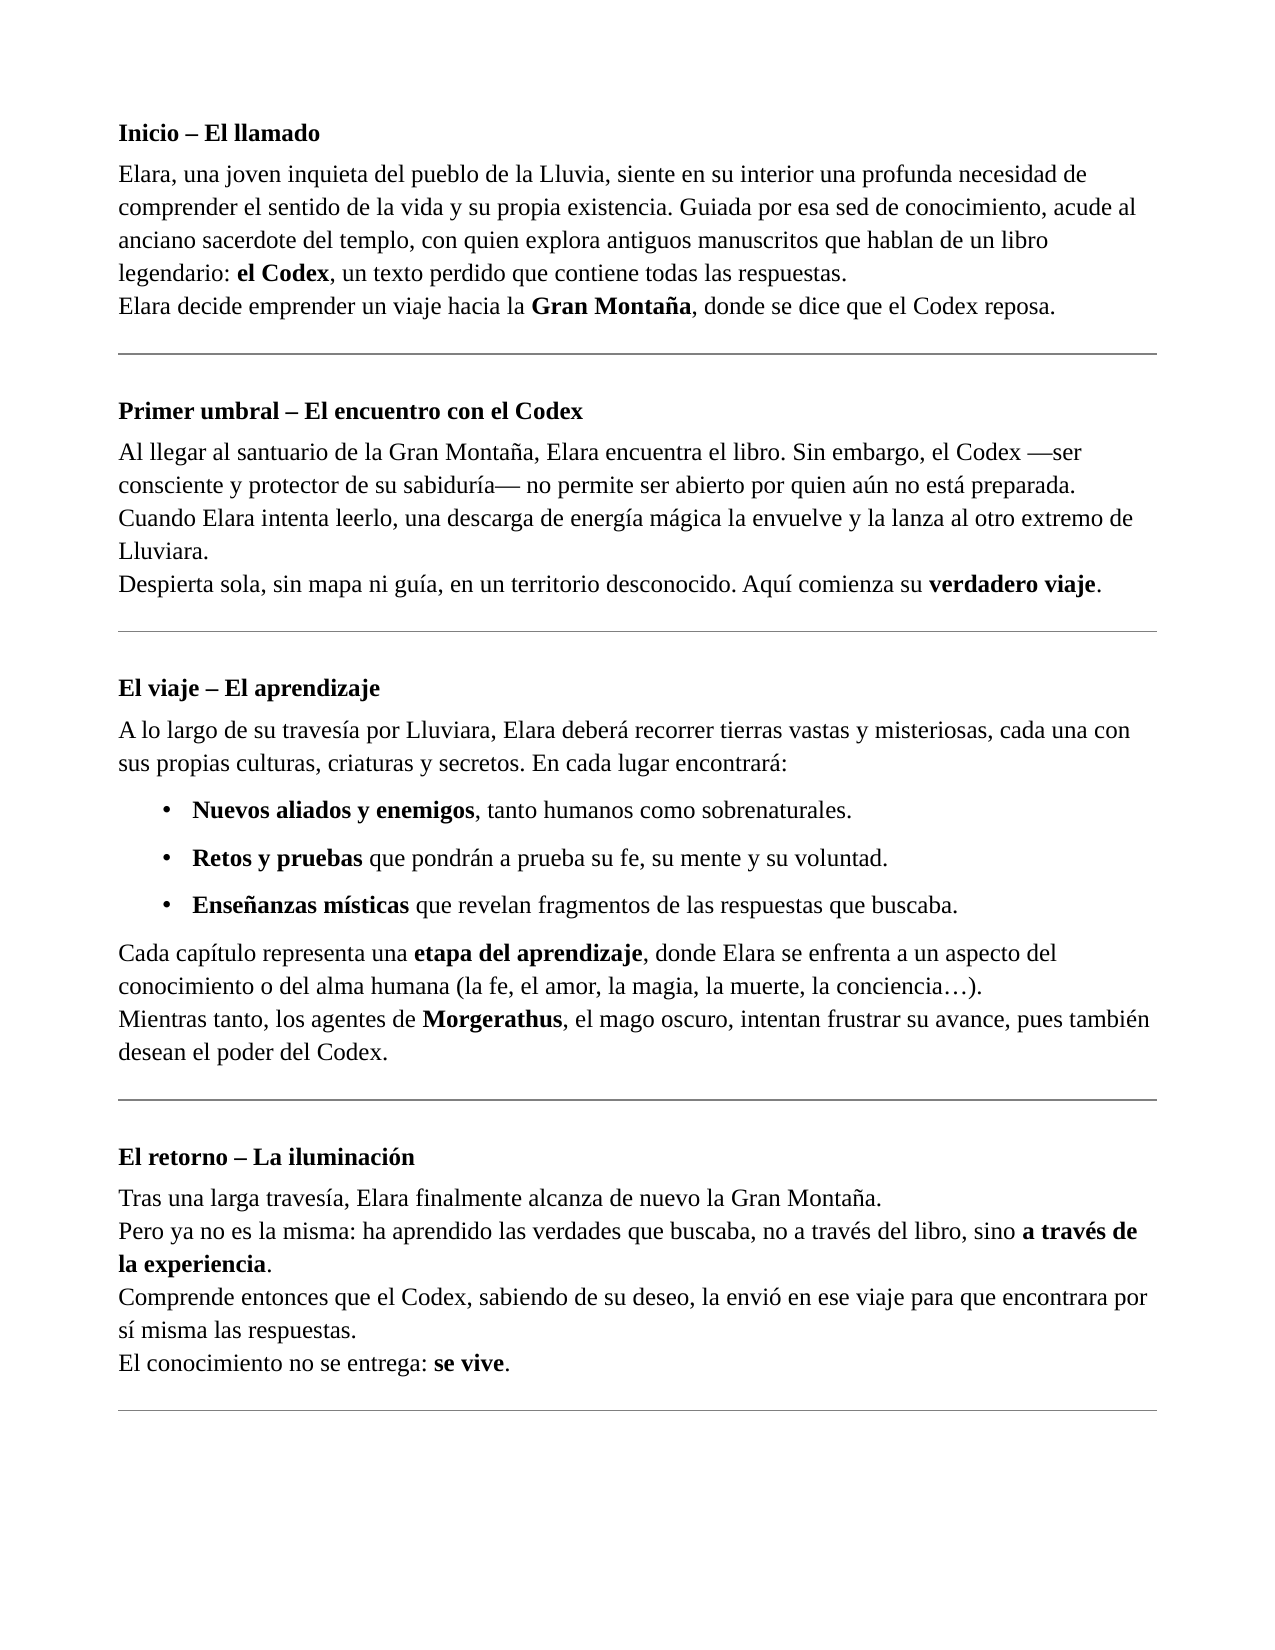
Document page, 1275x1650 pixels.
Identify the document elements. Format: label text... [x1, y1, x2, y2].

subtitle El retorno – La iluminación [118, 1142, 1157, 1170]
list Enseñanzas místicas que revelan fragmentos de las respuestas que buscaba. [162, 891, 1157, 919]
subtitle Primer umbral – El encuentro con el Codex [118, 396, 1157, 424]
list Retos y pruebas que pondrán a prueba su fe, su mente y su voluntad. [162, 843, 1157, 872]
text Cada capítulo representa una etapa del aprendizaje, donde Elara se enfrenta a un aspecto del conocimiento o del alma humana (la fe, el amor, la magia, la muerte, la conciencia…). Mientras tanto, los agentes de Morgerathus, el mago oscuro, intentan frustrar su avance, pues también desean el poder del Codex. [118, 938, 1157, 1066]
text A lo largo de su travesía por Lluviara, Elara deberá recorrer tierras vastas y misteriosas, cada una con sus propias culturas, criaturas y secretos. En cada lugar encontrará: [118, 715, 1157, 777]
text Tras una larga travesía, Elara finalmente alcanza de nuevo la Gran Montaña. Pero ya no es la misma: ha aprendido las verdades que buscaba, no a través del libro, sino a través de la experiencia. Comprende entonces que el Codex, sabiendo de su deseo, la envió en ese viaje para que encontrara por sí misma las respuestas. El conocimiento no se entrega: se vive. [118, 1183, 1157, 1377]
subtitle El viaje – El aprendizaje [118, 673, 1157, 702]
text Elara, una joven inquieta del pueblo de la Lluvia, siente en su interior una profunda necesidad de comprender el sentido de la vida y su propia existencia. Guiada por esa sed de conocimiento, acude al anciano sacerdote del templo, con quien explora antiguos manuscritos que hablan de un libro legendario: el Codex, un texto perdido que contiene todas las respuestas. Elara decide emprender un viaje hacia la Gran Montaña, donde se dice que el Codex reposa. [118, 159, 1157, 320]
subtitle Inicio – El llamado [118, 118, 1157, 147]
list Nuevos aliados y enemigos, tanto humanos como sobrenaturales. [162, 795, 1157, 824]
text Al llegar al santuario de la Gran Montaña, Elara encuentra el libro. Sin embargo, el Codex —ser consciente y protector de su sabiduría— no permite ser abierto por quien aún no está preparada. Cuando Elara intenta leerlo, una descarga de energía mágica la envuelve y la lanza al otro extremo de Lluviara. Despierta sola, sin mapa ni guía, en un territorio desconocido. Aquí comienza su verdadero viaje. [118, 437, 1157, 598]
